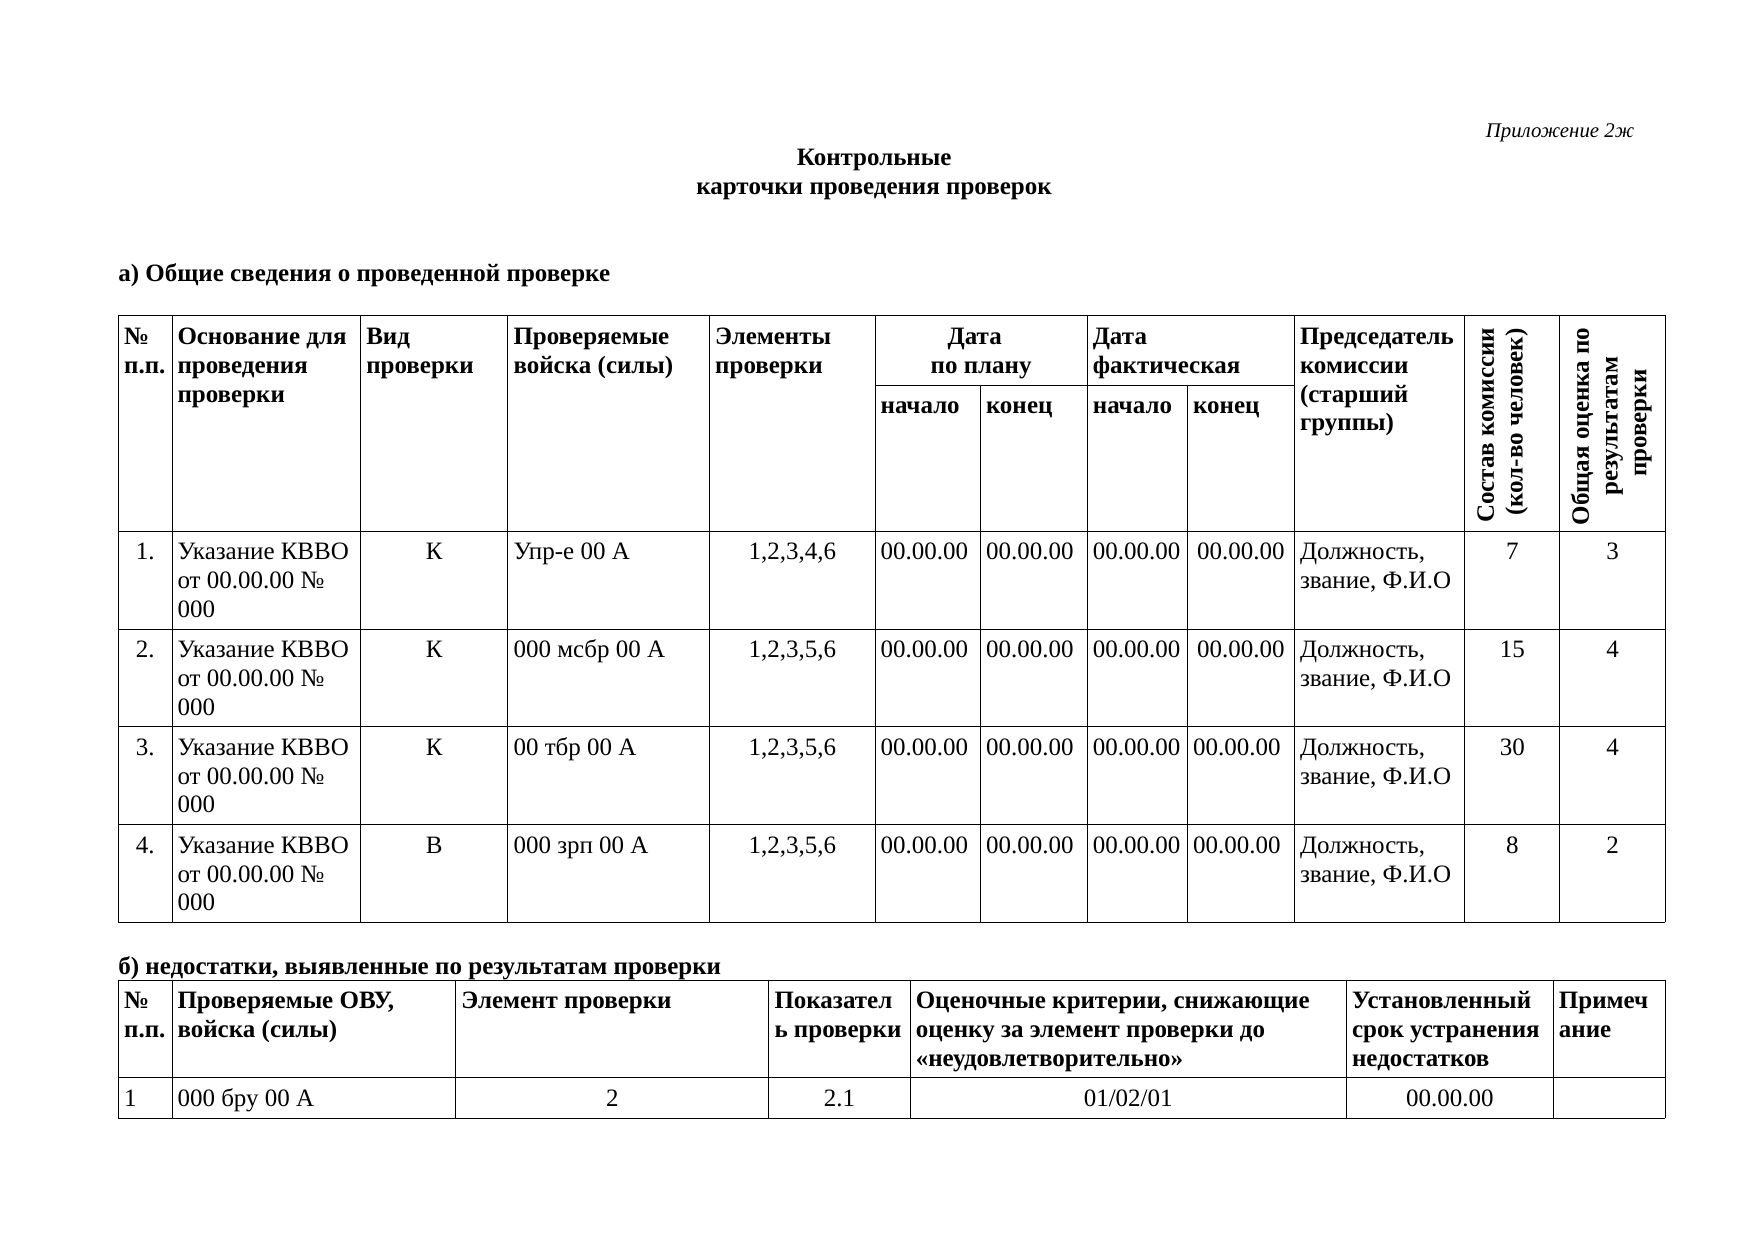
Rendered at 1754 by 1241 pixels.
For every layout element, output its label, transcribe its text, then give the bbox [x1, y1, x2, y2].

table_cell 00.00.00 [1188, 727, 1294, 824]
table_cell 00.00.00 [1347, 1078, 1553, 1118]
table_cell 00.00.00 [1088, 727, 1187, 824]
table_cell 00.00.00 [876, 727, 980, 824]
table_header Оценочные критерии, снижающие оценку за элемент проверки до «неудовлетворительно» [911, 981, 1346, 1077]
table_cell 00.00.00 [1188, 630, 1294, 726]
table_cell Должность, звание, Ф.И.О [1295, 727, 1464, 824]
table_cell 8 [1465, 825, 1559, 922]
table_cell 1,2,3,5,6 [710, 825, 875, 922]
table_cell 3 [1560, 532, 1665, 628]
table_cell 1 [119, 1078, 172, 1118]
table_cell конец [1188, 386, 1294, 531]
table_header Состав комиссии (кол-во человек) [1465, 316, 1559, 531]
table_header Примечание [1554, 981, 1665, 1077]
table_cell 00.00.00 [1088, 630, 1187, 726]
table_cell 00.00.00 [876, 532, 980, 628]
table_cell 2.1 [769, 1078, 910, 1118]
table_cell Должность, звание, Ф.И.О [1295, 825, 1464, 922]
table_cell 00.00.00 [1188, 825, 1294, 922]
table_header Общая оценка по результатам проверки [1560, 316, 1665, 531]
table_header Дата по плану [876, 316, 1087, 384]
table_cell Должность, звание, Ф.И.О [1295, 630, 1464, 726]
table_cell [1554, 1078, 1665, 1118]
table_header Показатель проверки [769, 981, 910, 1077]
table_cell Указание КВВО от 00.00.00 № 000 [173, 532, 360, 628]
table_cell 7 [1465, 532, 1559, 628]
table_cell 00.00.00 [981, 630, 1087, 726]
table_cell 1,2,3,4,6 [710, 532, 875, 628]
table_cell 000 зрп 00 А [508, 825, 709, 922]
table_cell конец [981, 386, 1087, 531]
table_header Элемент проверки [456, 981, 768, 1077]
table_cell 00.00.00 [876, 630, 980, 726]
table_cell 00.00.00 [1188, 532, 1294, 628]
table_cell К [361, 727, 507, 824]
table_cell 2 [456, 1078, 768, 1118]
table_cell 4 [1560, 727, 1665, 824]
table_cell начало [876, 386, 980, 531]
table_cell 00.00.00 [1088, 532, 1187, 628]
table_cell 1,2,3,5,6 [710, 630, 875, 726]
table_header Проверяемые войска (силы) [508, 316, 709, 531]
text б) недостатки, выявленные по результатам проверки [118, 951, 1636, 979]
table_cell 3. [119, 727, 172, 824]
table_cell 4. [119, 825, 172, 922]
table_header Элементы проверки [710, 316, 875, 531]
table_cell Указание КВВО от 00.00.00 № 000 [173, 630, 360, 726]
table_header Председатель комиссии (старший группы) [1295, 316, 1464, 531]
table_header Вид проверки [361, 316, 507, 531]
table_cell Должность, звание, Ф.И.О [1295, 532, 1464, 628]
table_cell Указание КВВО от 00.00.00 № 000 [173, 727, 360, 824]
table_cell Указание КВВО от 00.00.00 № 000 [173, 825, 360, 922]
table_header № п.п. [119, 981, 172, 1077]
table_cell 02.01.01 [911, 1078, 1346, 1118]
table_cell 1. [119, 532, 172, 628]
table_cell начало [1088, 386, 1187, 531]
table_cell В [361, 825, 507, 922]
table_cell 1,2,3,5,6 [710, 727, 875, 824]
table_cell 000 мсбр 00 А [508, 630, 709, 726]
table_header № п.п. [119, 316, 172, 531]
table_cell 30 [1465, 727, 1559, 824]
table_cell 000 бру 00 А [173, 1078, 455, 1118]
table_cell 15 [1465, 630, 1559, 726]
table_header Основание для проведения проверки [173, 316, 360, 531]
table_cell 00.00.00 [876, 825, 980, 922]
table_cell 00.00.00 [1088, 825, 1187, 922]
table_cell 2 [1560, 825, 1665, 922]
table_cell 00.00.00 [981, 532, 1087, 628]
table_header Проверяемые ОВУ, войска (силы) [173, 981, 455, 1077]
table_cell Упр-е 00 А [508, 532, 709, 628]
table_cell К [361, 630, 507, 726]
text а) Общие сведения о проведенной проверке [118, 258, 1636, 287]
table_cell 00.00.00 [981, 825, 1087, 922]
table_cell 00.00.00 [981, 727, 1087, 824]
table_cell 4 [1560, 630, 1665, 726]
table_header Установленный срок устранения недостатков [1347, 981, 1553, 1077]
table_cell К [361, 532, 507, 628]
table_cell 00 тбр 00 А [508, 727, 709, 824]
table_header Дата фактическая [1088, 316, 1294, 384]
table_cell 2. [119, 630, 172, 726]
